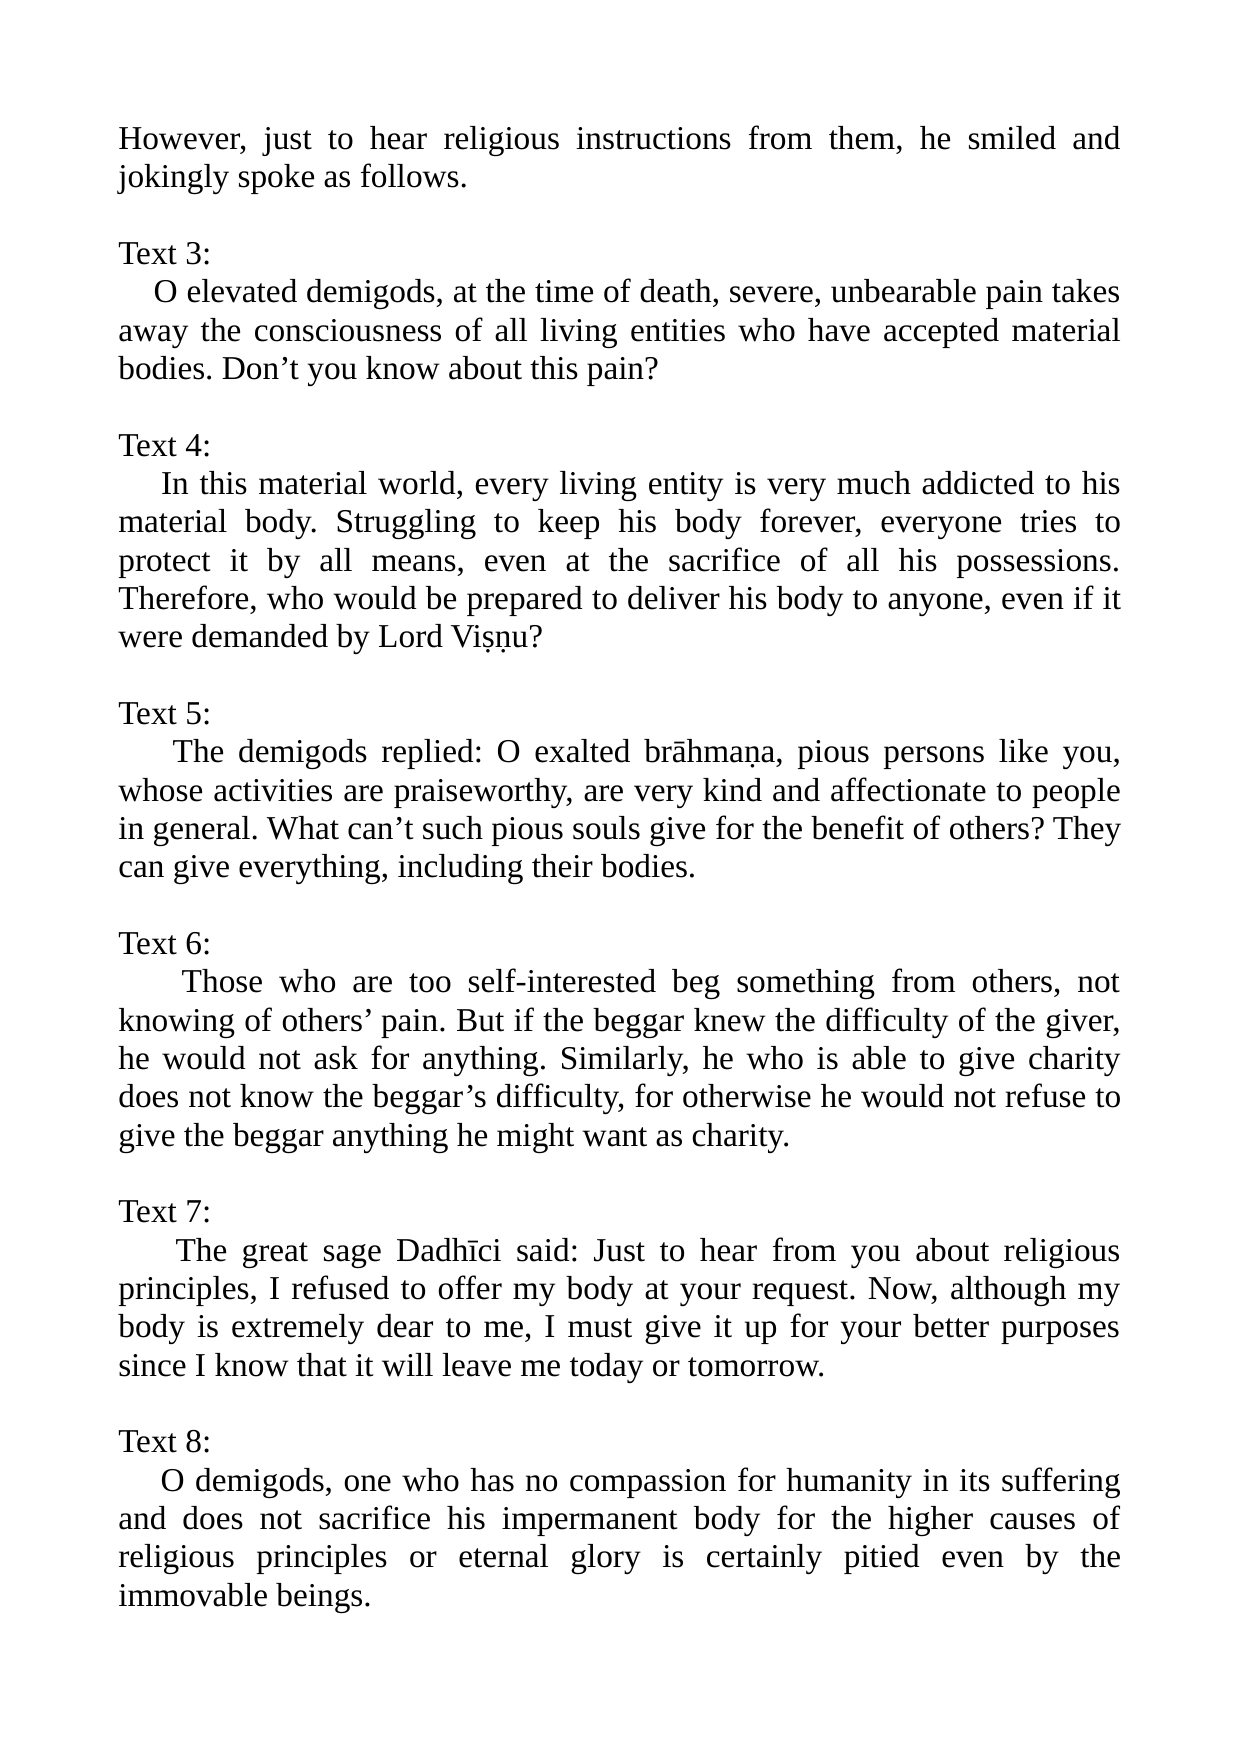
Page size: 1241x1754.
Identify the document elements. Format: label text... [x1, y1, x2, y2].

text The great sage Dadhīci said: Just to hear from you about religious principles, I refused to offer my body at your request. Now, although my body is extremely dear to me, I must give it up for your better purposes since I know that it will leave me today or tomorrow. [118, 1230, 1122, 1383]
text Text 7: [118, 1191, 1122, 1230]
text Text 4: [118, 425, 1122, 463]
text Text 6: [118, 923, 1122, 961]
text Those who are too self-interested beg something from others, not knowing of others’ pain. But if the beggar knew the difficulty of the giver, he would not ask for anything. Similarly, he who is able to give charity does not know the beggar’s difficulty, for otherwise he would not refuse to give the beggar anything he might want as charity. [118, 961, 1122, 1153]
text Text 5: [118, 693, 1122, 731]
text Text 3: [118, 233, 1122, 271]
text O demigods, one who has no compassion for humanity in its suffering and does not sacrifice his impermanent body for the higher causes of religious principles or eternal glory is certainly pitied even by the immovable beings. [118, 1460, 1122, 1613]
text However, just to hear religious instructions from them, he smiled and jokingly spoke as follows. [118, 118, 1122, 195]
text In this material world, every living entity is very much addicted to his material body. Struggling to keep his body forever, everyone tries to protect it by all means, even at the sacrifice of all his possessions. Therefore, who would be prepared to deliver his body to anyone, even if it were demanded by Lord Viṣṇu? [118, 463, 1122, 655]
text The demigods replied: O exalted brāhmaṇa, pious persons like you, whose activities are praiseworthy, are very kind and affectionate to people in general. What can’t such pious souls give for the benefit of others? They can give everything, including their bodies. [118, 731, 1122, 885]
text O elevated demigods, at the time of death, severe, unbearable pain takes away the consciousness of all living entities who have accepted material bodies. Don’t you know about this pain? [118, 271, 1122, 386]
text Text 8: [118, 1421, 1122, 1460]
